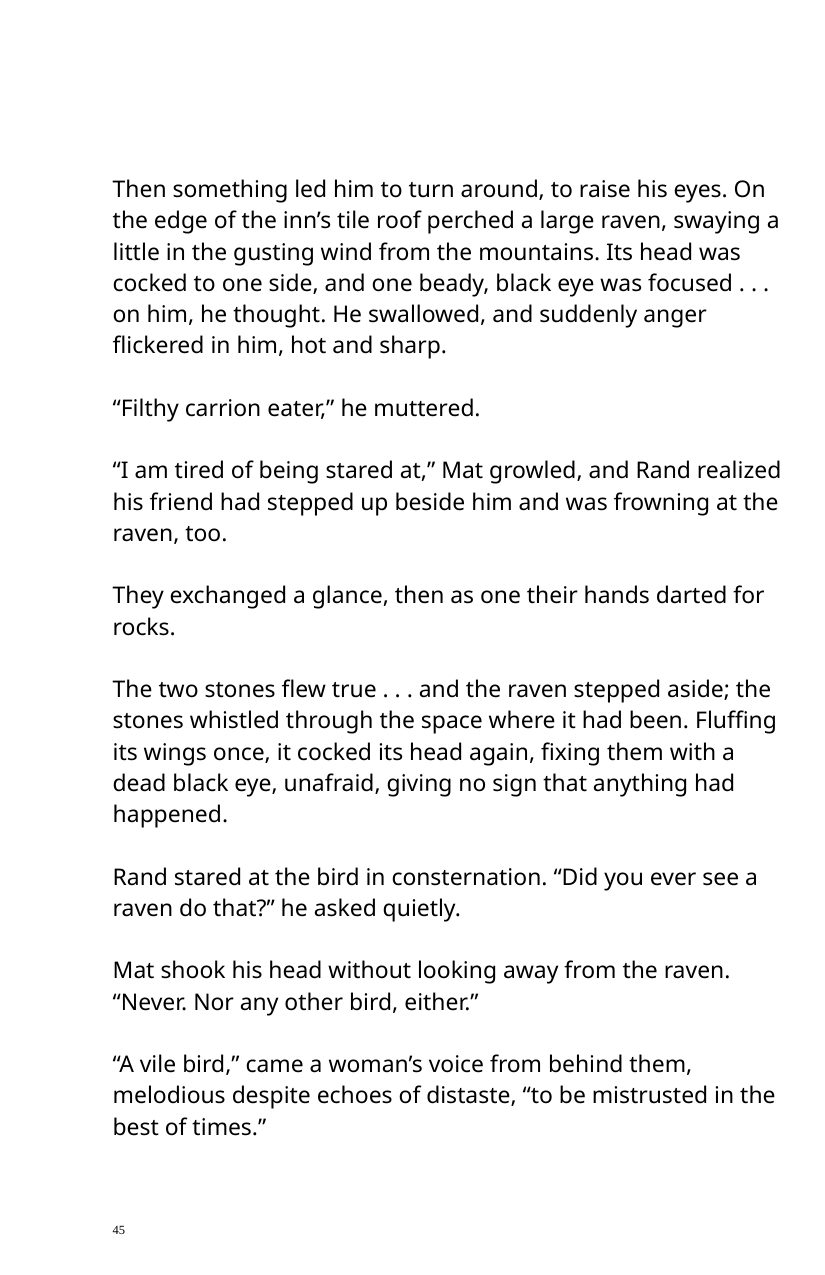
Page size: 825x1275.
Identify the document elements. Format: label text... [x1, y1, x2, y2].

text “I am tired of being stared at,” Mat growled, and Rand realized his friend had stepped up beside him and was frowning at the raven, too. [112, 454, 787, 548]
text Rand stared at the bird in consternation. “Did you ever see a raven do that?” he asked quietly. [112, 861, 787, 923]
text Mat shook his head without looking away from the raven. “Never. Nor any other bird, either.” [112, 954, 787, 1017]
text They exchanged a glance, then as one their hands darted for rocks. [112, 579, 787, 642]
text Then something led him to turn around, to raise his eyes. On the edge of the inn’s tile roof perched a large raven, swaying a little in the gusting wind from the mountains. Its head was cocked to one side, and one beady, black eye was focused . . . on him, he thought. He swallowed, and suddenly anger flickered in him, hot and sharp. [112, 173, 787, 361]
text “Filthy carrion eater,” he muttered. [112, 392, 787, 423]
text The two stones flew true . . . and the raven stepped aside; the stones whistled through the space where it had been. Fluffing its wings once, it cocked its head again, fixing them with a dead black eye, unafraid, giving no sign that anything had happened. [112, 673, 787, 829]
text “A vile bird,” came a woman’s voice from behind them, melodious despite echoes of distaste, “to be mistrusted in the best of times.” [112, 1048, 787, 1142]
